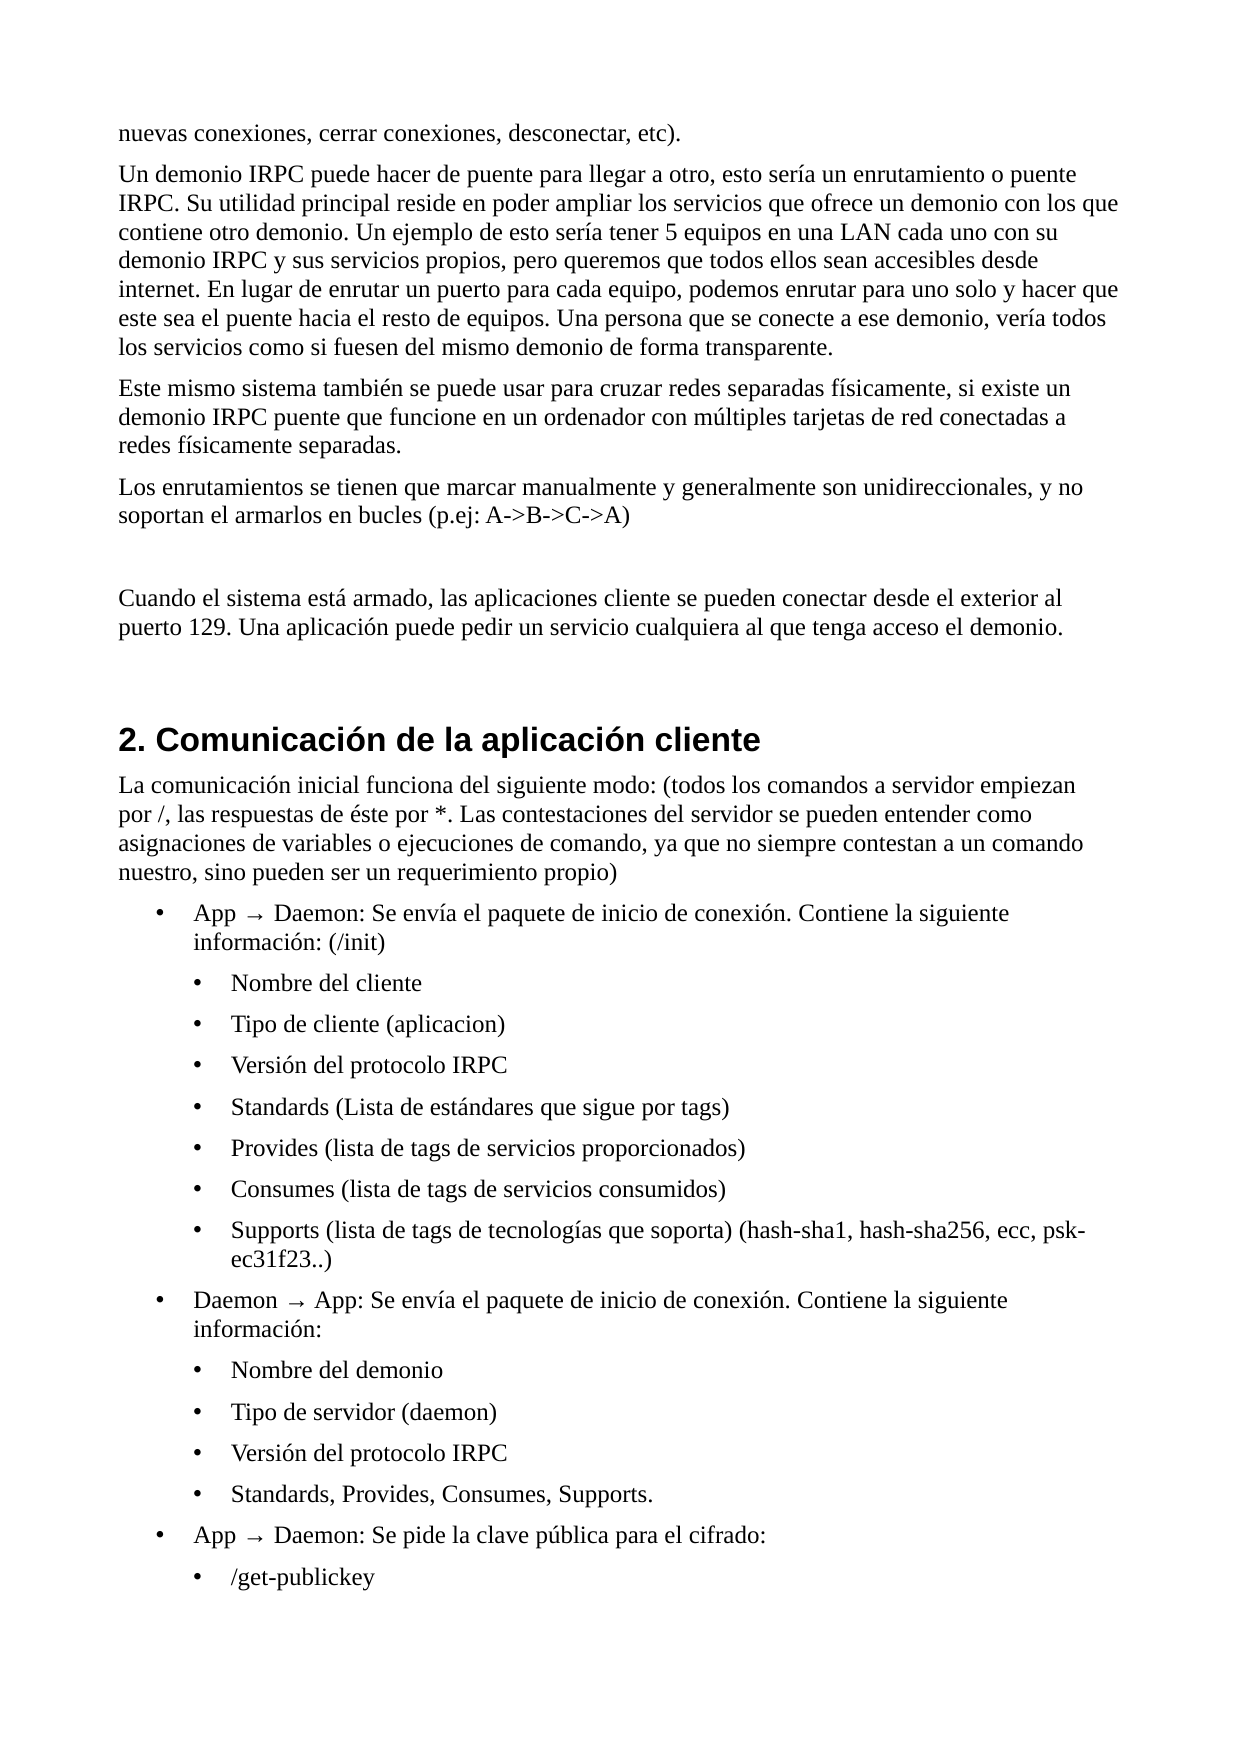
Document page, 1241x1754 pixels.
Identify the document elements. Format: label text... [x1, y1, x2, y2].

list Supports (lista de tags de tecnologías que soporta) (hash-sha1, hash-sha256, ecc, psk-ec31f23..) [193, 1216, 1122, 1273]
subtitle 2. Comunicación de la aplicación cliente [118, 719, 1122, 758]
list Daemon → App: Se envía el paquete de inicio de conexión. Contiene la siguiente información: [156, 1286, 1122, 1343]
text Cuando el sistema está armado, las aplicaciones cliente se pueden conectar desde el exterior al puerto 129. Una aplicación puede pedir un servicio cualquiera al que tenga acceso el demonio. [118, 583, 1122, 641]
list Tipo de servidor (daemon) [193, 1397, 1122, 1426]
list Standards, Provides, Consumes, Supports. [193, 1479, 1122, 1508]
list Versión del protocolo IRPC [193, 1051, 1122, 1079]
list Provides (lista de tags de servicios proporcionados) [193, 1133, 1122, 1162]
text Un demonio IRPC puede hacer de puente para llegar a otro, esto sería un enrutamiento o puente IRPC. Su utilidad principal reside en poder ampliar los servicios que ofrece un demonio con los que contiene otro demonio. Un ejemplo de esto sería tener 5 equipos en una LAN cada uno con su demonio IRPC y sus servicios propios, pero queremos que todos ellos sean accesibles desde internet. En lugar de enrutar un puerto para cada equipo, podemos enrutar para uno solo y hacer que este sea el puente hacia el resto de equipos. Una persona que se conecte a ese demonio, vería todos los servicios como si fuesen del mismo demonio de forma transparente. [118, 159, 1122, 361]
list Nombre del cliente [193, 968, 1122, 997]
list Consumes (lista de tags de servicios consumidos) [193, 1174, 1122, 1203]
text nuevas conexiones, cerrar conexiones, desconectar, etc). [118, 118, 1122, 147]
list Versión del protocolo IRPC [193, 1438, 1122, 1467]
list App → Daemon: Se envía el paquete de inicio de conexión. Contiene la siguiente información: (/init) [156, 898, 1122, 956]
list Tipo de cliente (aplicacion) [193, 1009, 1122, 1038]
list /get-publickey [193, 1562, 1122, 1591]
text Este mismo sistema también se puede usar para cruzar redes separadas físicamente, si existe un demonio IRPC puente que funcione en un ordenador con múltiples tarjetas de red conectadas a redes físicamente separadas. [118, 373, 1122, 459]
text La comunicación inicial funciona del siguiente modo: (todos los comandos a servidor empiezan por /, las respuestas de éste por *. Las contestaciones del servidor se pueden entender como asignaciones de variables o ejecuciones de comando, ya que no siempre contestan a un comando nuestro, sino pueden ser un requerimiento propio) [118, 771, 1122, 886]
list Nombre del demonio [193, 1356, 1122, 1384]
text Los enrutamientos se tienen que marcar manualmente y generalmente son unidireccionales, y no soportan el armarlos en bucles (p.ej: A->B->C->A) [118, 472, 1122, 529]
list Standards (Lista de estándares que sigue por tags) [193, 1092, 1122, 1121]
list App → Daemon: Se pide la clave pública para el cifrado: [156, 1521, 1122, 1549]
